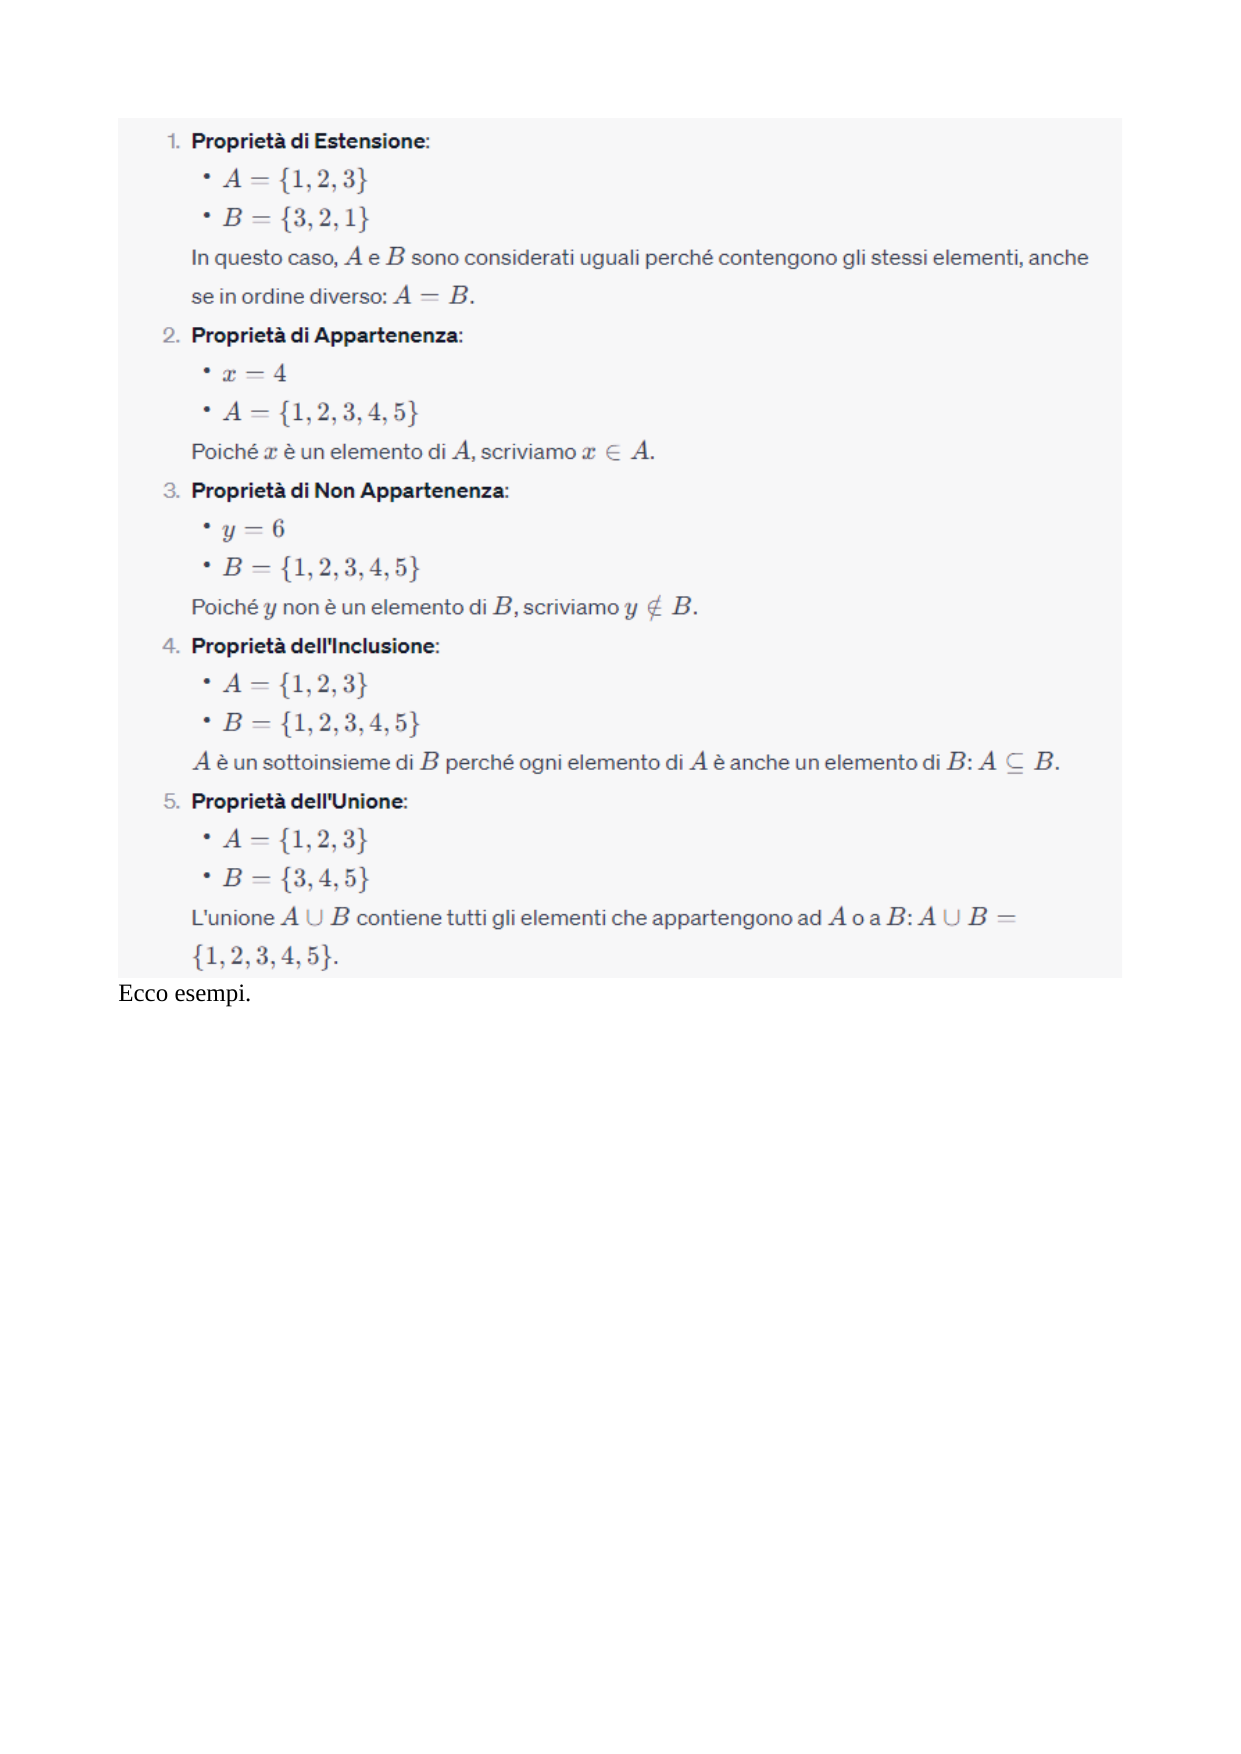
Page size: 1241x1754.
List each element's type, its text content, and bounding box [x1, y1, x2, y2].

picture [118, 118, 1123, 978]
text Ecco esempi. [118, 978, 1122, 1007]
